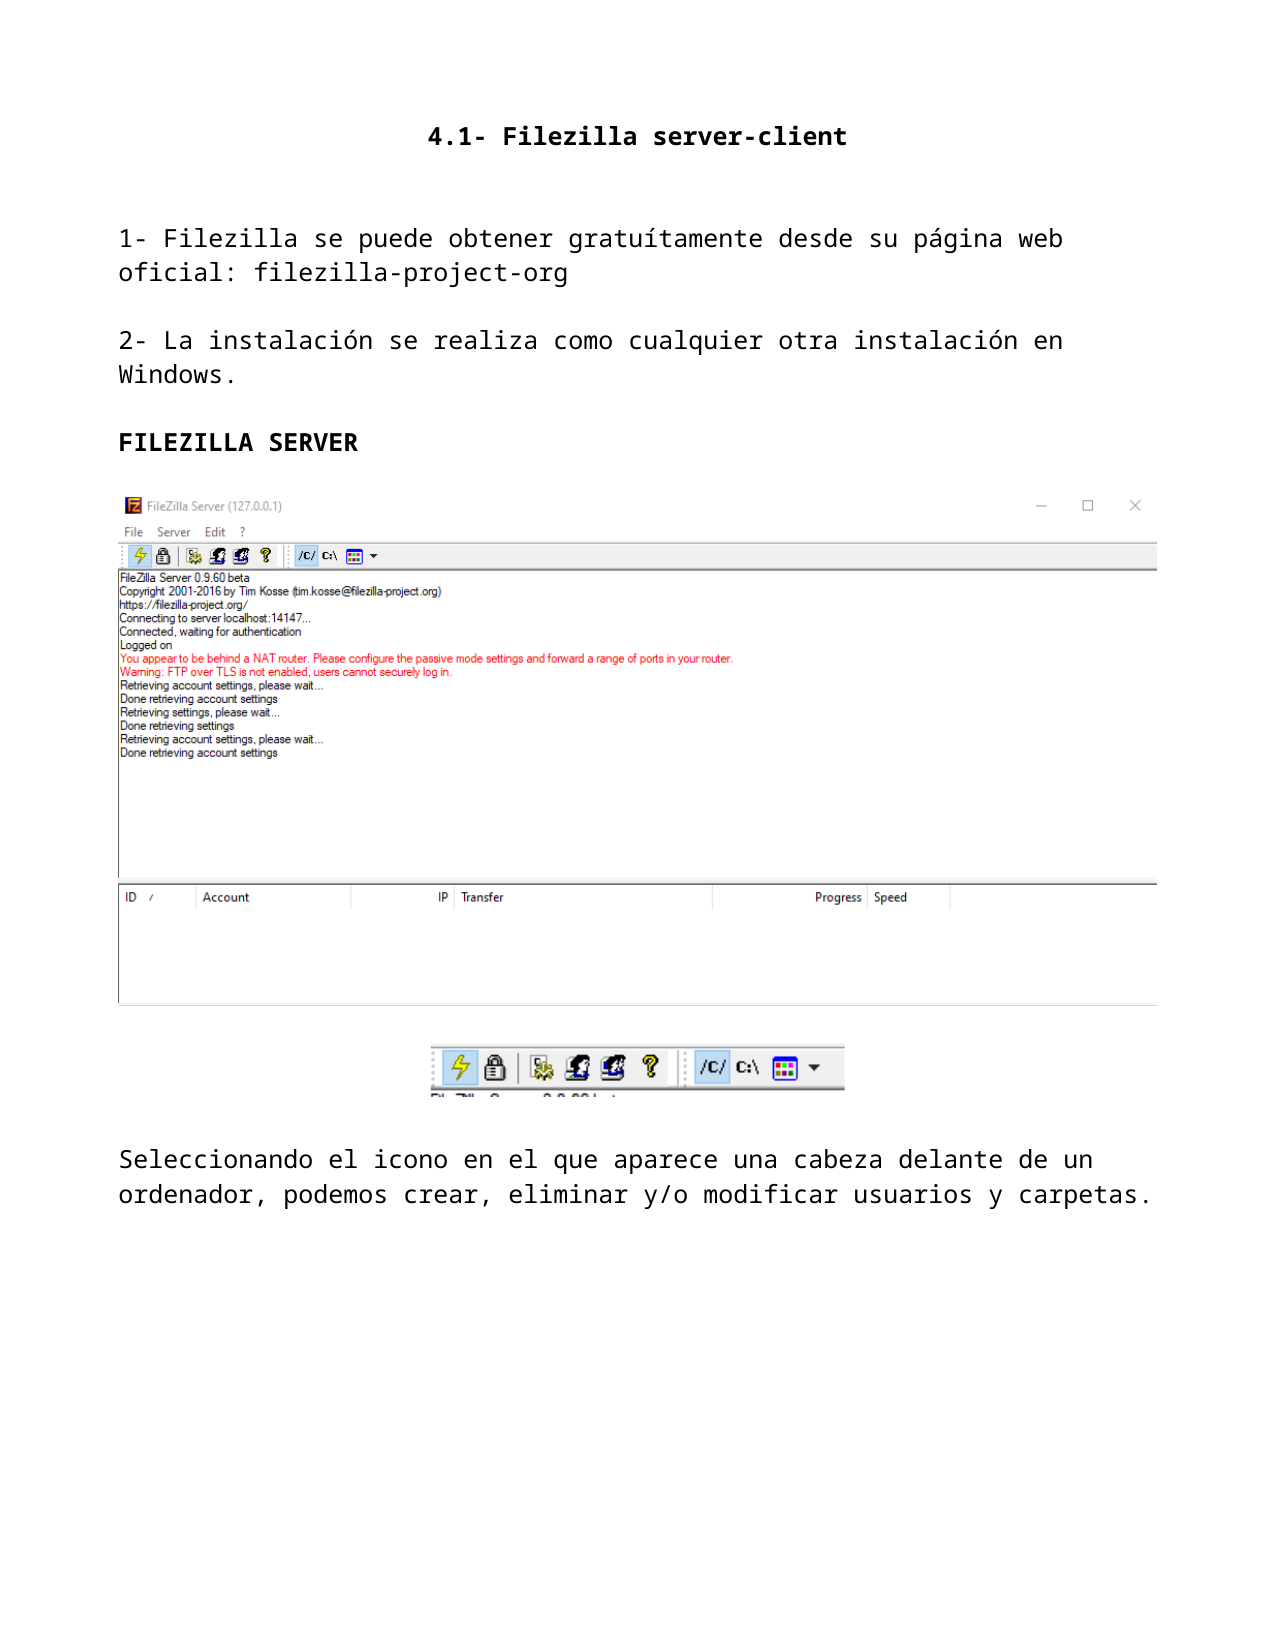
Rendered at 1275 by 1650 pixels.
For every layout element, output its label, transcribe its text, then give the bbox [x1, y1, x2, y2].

text FILEZILLA SERVER [118, 425, 1157, 459]
picture [430, 1040, 845, 1097]
text Seleccionando el icono en el que aparece una cabeza delante de un ordenador, podemos crear, eliminar y/o modificar usuarios y carpetas. [118, 1142, 1157, 1210]
picture [118, 492, 1157, 1006]
text 2- La instalación se realiza como cualquier otra instalación en Windows. [118, 322, 1157, 391]
text 1- Filezilla se puede obtener gratuítamente desde su página web oficial: filezilla-project-org [118, 220, 1157, 288]
text 4.1- Filezilla server-client [118, 118, 1157, 152]
